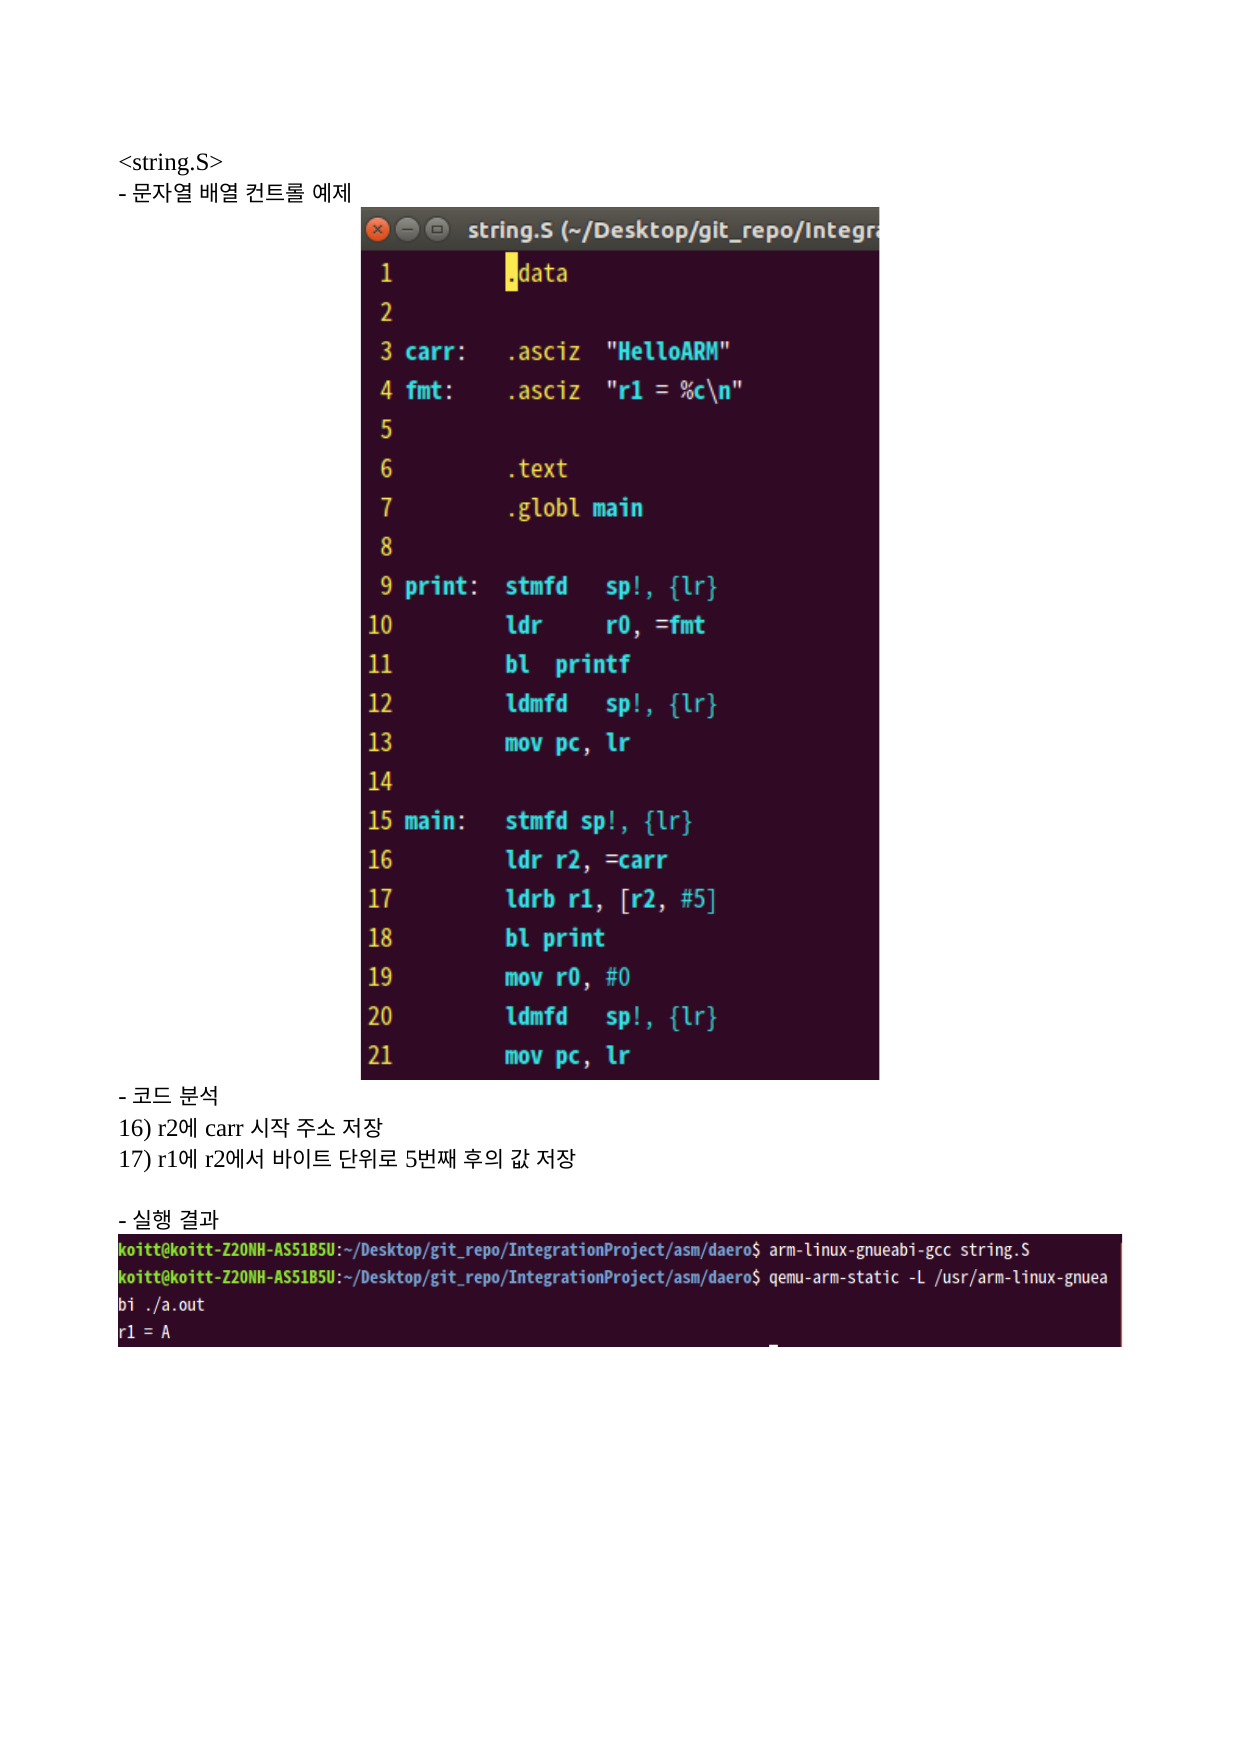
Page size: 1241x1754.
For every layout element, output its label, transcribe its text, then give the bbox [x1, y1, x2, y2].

picture [118, 1234, 1123, 1347]
text - 문자열 배열 컨트롤 예제 [118, 176, 1122, 207]
picture [360, 207, 880, 1080]
text 17) r1에 r2에서 바이트 단위로 5번째 후의 값 저장 [118, 1142, 1122, 1174]
text 16) r2에 carr 시작 주소 저장 [118, 1111, 1122, 1142]
text - 코드 분석 [118, 207, 1122, 1111]
text - 실행 결과 [118, 1203, 1122, 1234]
text <string.S> [118, 147, 1122, 176]
